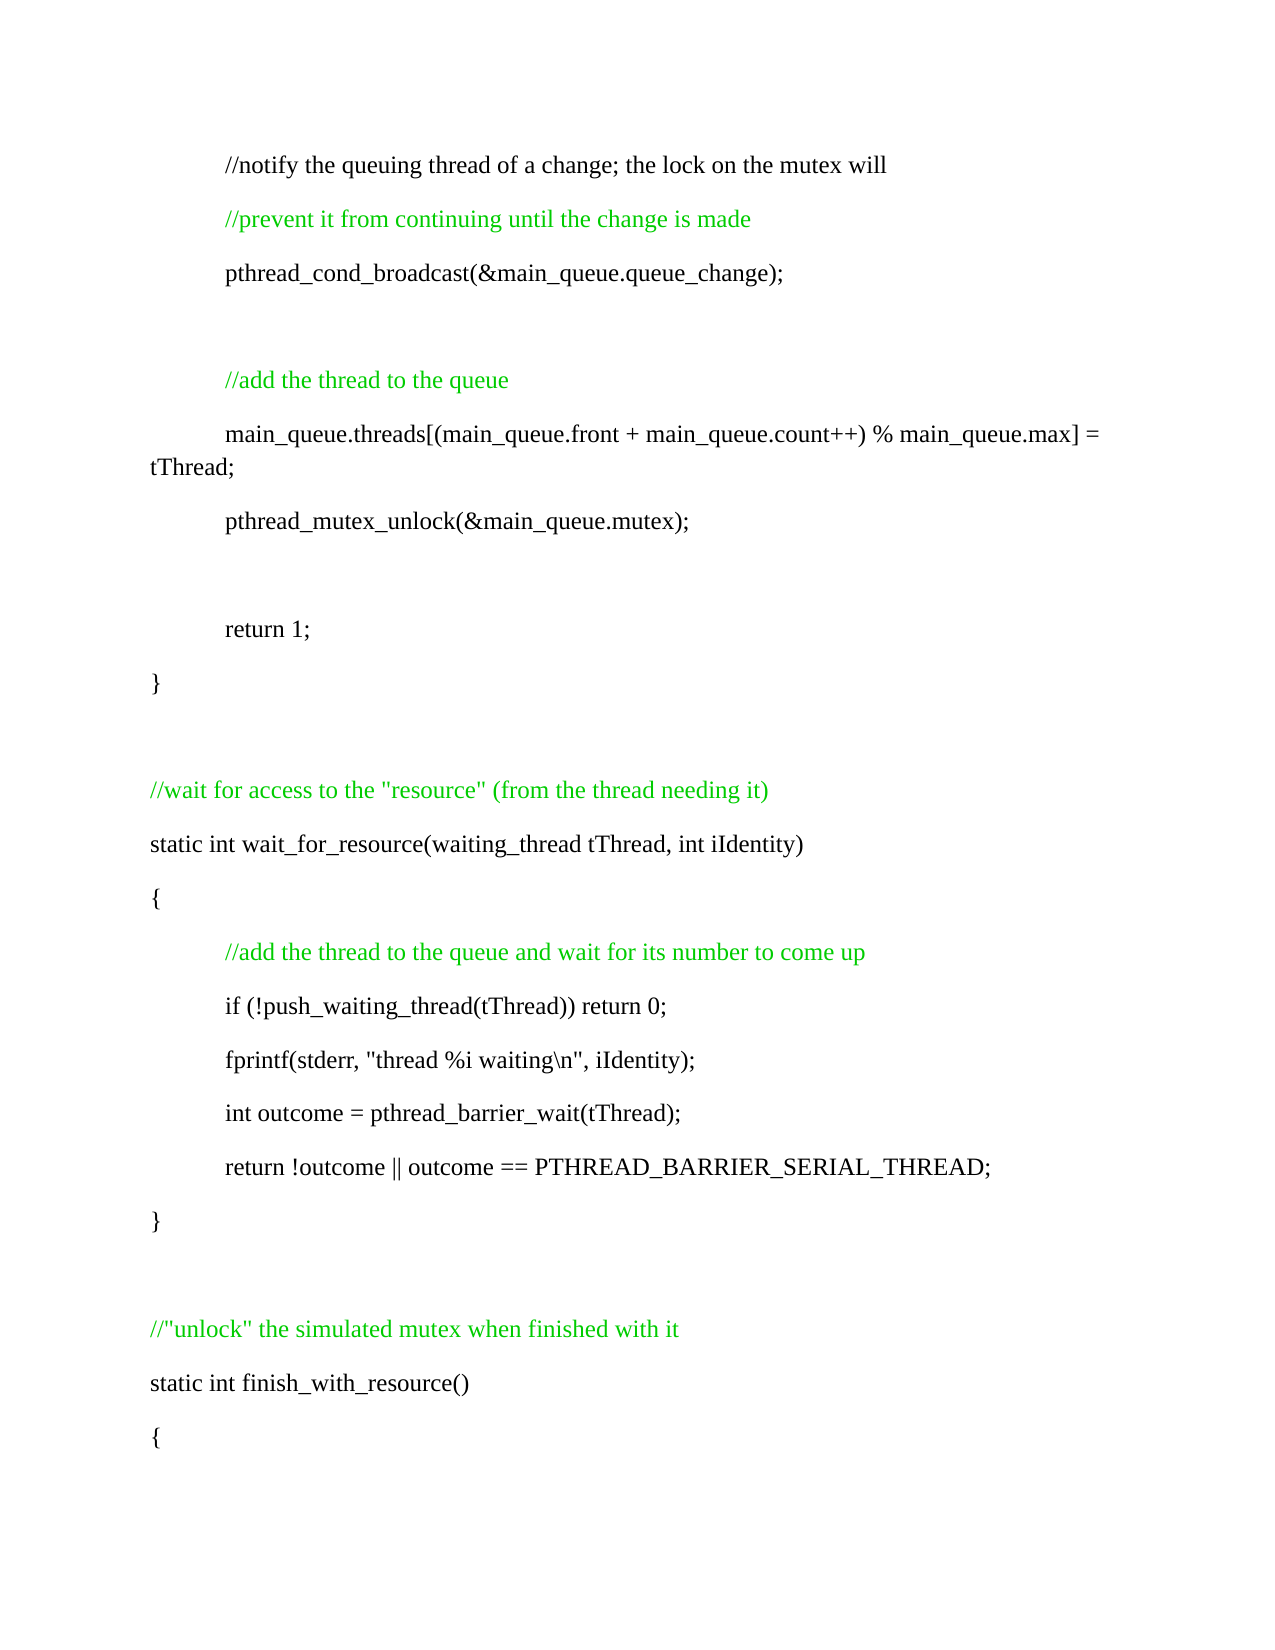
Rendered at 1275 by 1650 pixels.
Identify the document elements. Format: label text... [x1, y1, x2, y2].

text //"unlock" the simulated mutex when finished with it [150, 1314, 1125, 1343]
text //add the thread to the queue [150, 365, 1125, 394]
text pthread_cond_broadcast(&main_queue.queue_change); [150, 258, 1125, 286]
text fprintf(stderr, "thread %i waiting\n", iIdentity); [150, 1045, 1125, 1073]
text static int wait_for_resource(waiting_thread tThread, int iIdentity) [150, 829, 1125, 858]
text static int finish_with_resource() [150, 1368, 1125, 1397]
text return 1; [150, 614, 1125, 643]
text pthread_mutex_unlock(&main_queue.mutex); [150, 506, 1125, 535]
text //wait for access to the "resource" (from the thread needing it) [150, 775, 1125, 804]
text return !outcome || outcome == PTHREAD_BARRIER_SERIAL_THREAD; [150, 1152, 1125, 1181]
text main_queue.threads[(main_queue.front + main_queue.count++) % main_queue.max] = tThread; [150, 419, 1125, 481]
subtitle //prevent it from continuing until the change is made [150, 204, 1125, 233]
text { [150, 883, 1125, 912]
text //add the thread to the queue and wait for its number to come up [150, 937, 1125, 966]
text { [150, 1422, 1125, 1450]
text } [150, 668, 1125, 696]
text //notify the queuing thread of a change; the lock on the mutex will [150, 150, 1125, 179]
text } [150, 1206, 1125, 1235]
text int outcome = pthread_barrier_wait(tThread); [150, 1098, 1125, 1127]
text if (!push_waiting_thread(tThread)) return 0; [150, 991, 1125, 1019]
